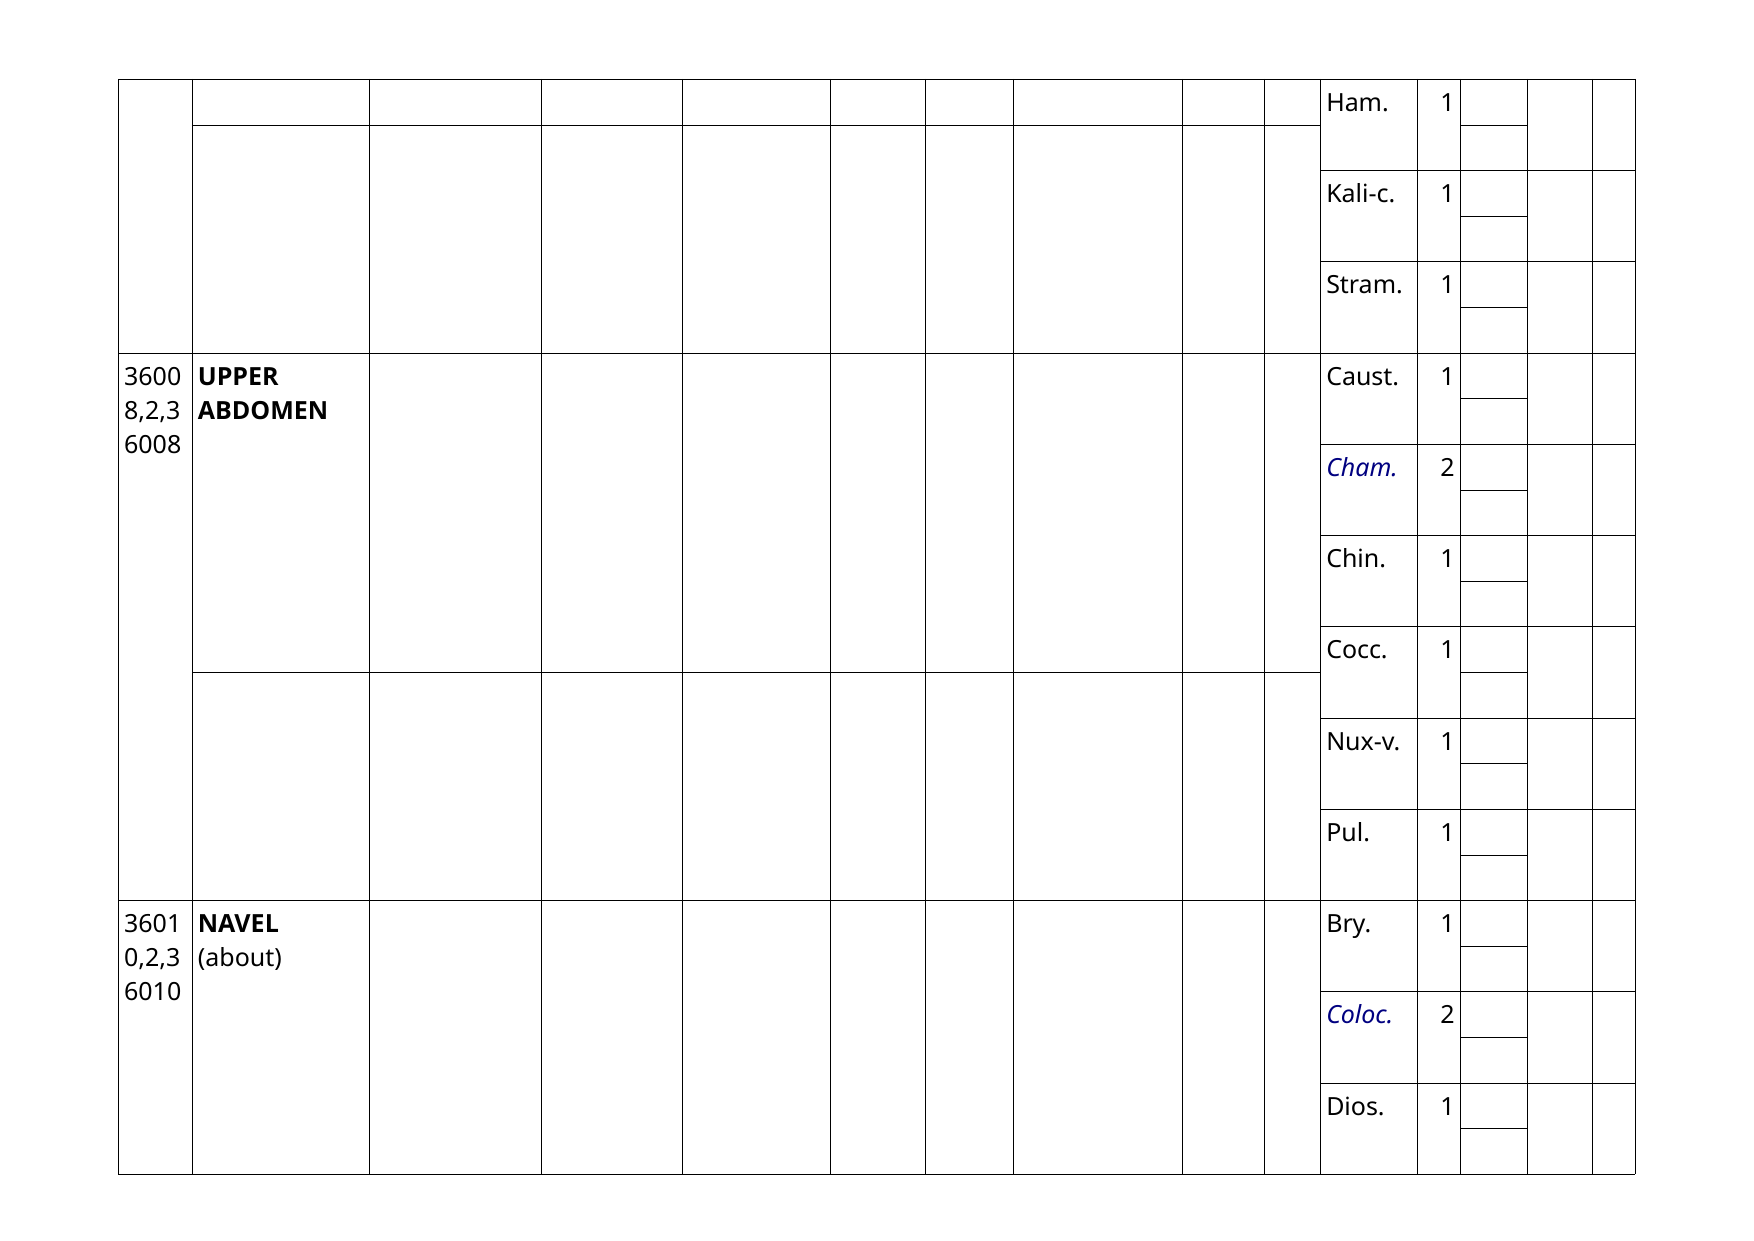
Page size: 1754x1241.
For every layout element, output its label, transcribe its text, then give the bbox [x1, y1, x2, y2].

table_cell [1593, 445, 1635, 535]
table_cell [370, 80, 541, 124]
table_cell [1528, 536, 1592, 626]
table_cell [1183, 901, 1264, 1174]
table_cell [193, 80, 369, 124]
table_cell [1461, 262, 1527, 307]
table_cell [831, 354, 925, 672]
table_cell [1461, 673, 1527, 718]
table_cell 2 [1418, 445, 1460, 535]
table_cell [1461, 445, 1527, 489]
table_cell Ham. [1321, 80, 1417, 170]
table_cell [1461, 1038, 1527, 1083]
table_cell 1 [1418, 536, 1460, 626]
table_cell [1593, 810, 1635, 900]
table_cell [1461, 80, 1527, 124]
table_cell [1528, 171, 1592, 261]
table_cell [542, 80, 682, 124]
table_cell navel (about) [193, 901, 369, 1174]
table_cell [1528, 80, 1592, 170]
table_cell [1461, 1084, 1527, 1128]
table_cell 36010,2,36010 [119, 901, 192, 1174]
table_cell [1528, 901, 1592, 991]
table_cell [926, 354, 1013, 672]
table_cell [1014, 80, 1182, 124]
table_cell [1461, 810, 1527, 854]
table_cell [370, 673, 541, 900]
table_cell 1 [1418, 354, 1460, 444]
table_cell 2 [1418, 992, 1460, 1083]
table_cell [370, 354, 541, 672]
table_cell [1461, 1129, 1527, 1174]
table_cell 1 [1418, 627, 1460, 718]
table_cell [1183, 80, 1264, 124]
table_cell [1593, 171, 1635, 261]
table_cell [1461, 856, 1527, 900]
table_cell [119, 80, 192, 353]
table_cell [926, 126, 1013, 353]
table_cell [1593, 354, 1635, 444]
table_cell [1461, 764, 1527, 809]
table_cell [683, 126, 830, 353]
table_cell Pul. [1321, 810, 1417, 900]
table_cell [683, 354, 830, 672]
table_cell [1461, 399, 1527, 444]
table_cell [542, 673, 682, 900]
table_cell [831, 126, 925, 353]
table_cell [1461, 719, 1527, 763]
table_cell [1528, 992, 1592, 1083]
table_cell [1014, 901, 1182, 1174]
table_cell [1265, 126, 1320, 353]
table_cell [1461, 126, 1527, 170]
table_cell [926, 80, 1013, 124]
table_cell Chin. [1321, 536, 1417, 626]
table_cell Cham. [1321, 445, 1417, 535]
table_cell 1 [1418, 80, 1460, 170]
table_cell [1183, 126, 1264, 353]
table_cell 1 [1418, 810, 1460, 900]
table_cell [1593, 627, 1635, 718]
table_cell [1461, 354, 1527, 398]
table_cell upper abdomen [193, 354, 369, 672]
table_cell Kali-c. [1321, 171, 1417, 261]
table_cell [831, 901, 925, 1174]
table_cell [1014, 354, 1182, 672]
table_cell [1461, 947, 1527, 991]
table_cell [926, 901, 1013, 1174]
table_cell [542, 126, 682, 353]
table_cell 1 [1418, 719, 1460, 809]
table_cell [542, 354, 682, 672]
table_cell [1014, 126, 1182, 353]
table_cell [542, 901, 682, 1174]
table_cell [1593, 262, 1635, 353]
table_cell [370, 901, 541, 1174]
table_cell [926, 673, 1013, 900]
table_cell [1593, 992, 1635, 1083]
table_cell [193, 126, 369, 353]
table_cell 1 [1418, 171, 1460, 261]
table_cell Caust. [1321, 354, 1417, 444]
table_cell 1 [1418, 262, 1460, 353]
table_cell [1183, 354, 1264, 672]
table_cell [1528, 627, 1592, 718]
table_cell [1593, 536, 1635, 626]
table_cell [1528, 1084, 1592, 1174]
table_cell [1014, 673, 1182, 900]
table_cell [1265, 673, 1320, 900]
table_cell [1461, 901, 1527, 946]
table_cell [1528, 262, 1592, 353]
table_cell [1461, 308, 1527, 353]
table_cell [1528, 354, 1592, 444]
table_cell [1461, 582, 1527, 626]
table_cell [1593, 719, 1635, 809]
table_cell [1528, 445, 1592, 535]
table_cell [1593, 80, 1635, 170]
table_cell [683, 673, 830, 900]
table_cell [1461, 992, 1527, 1037]
table_cell Cocc. [1321, 627, 1417, 718]
table_cell [1528, 810, 1592, 900]
table_cell [683, 901, 830, 1174]
table_cell [831, 673, 925, 900]
table_cell [1593, 901, 1635, 991]
table_cell [1265, 901, 1320, 1174]
table_cell [1461, 217, 1527, 261]
table_cell [1528, 719, 1592, 809]
table_cell [1461, 171, 1527, 216]
table_cell [1461, 627, 1527, 672]
table_cell [370, 126, 541, 353]
table_cell [1461, 536, 1527, 581]
table_cell Nux-v. [1321, 719, 1417, 809]
table_cell Coloc. [1321, 992, 1417, 1083]
table_cell [1265, 80, 1320, 124]
table_cell 1 [1418, 1084, 1460, 1174]
table_cell [1265, 354, 1320, 672]
table_cell [683, 80, 830, 124]
table_cell [831, 80, 925, 124]
table_cell [1461, 491, 1527, 535]
table_cell Stram. [1321, 262, 1417, 353]
table_cell 36008,2,36008 [119, 354, 192, 900]
table_cell [1183, 673, 1264, 900]
table_cell [193, 673, 369, 900]
table_cell Dios. [1321, 1084, 1417, 1174]
table_cell 1 [1418, 901, 1460, 991]
table_cell Bry. [1321, 901, 1417, 991]
table_cell [1593, 1084, 1635, 1174]
